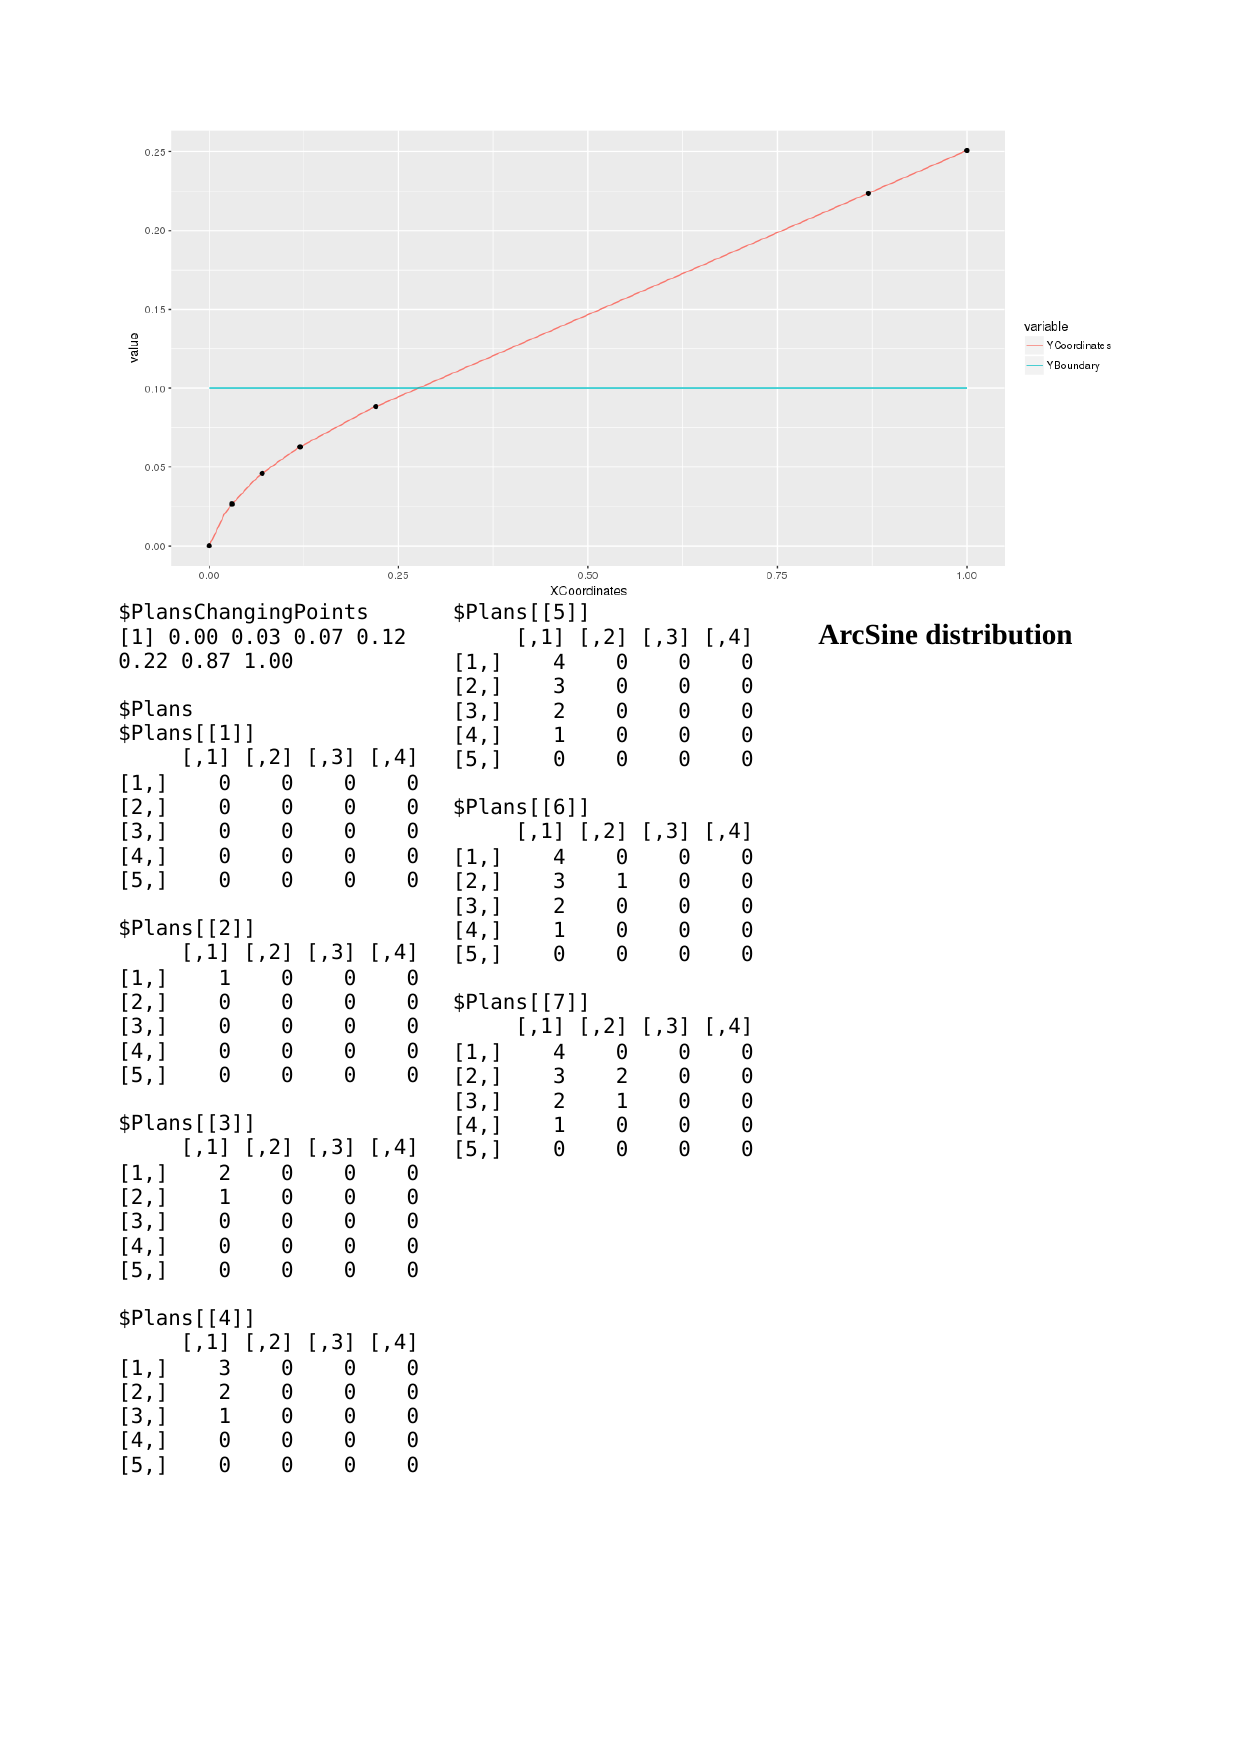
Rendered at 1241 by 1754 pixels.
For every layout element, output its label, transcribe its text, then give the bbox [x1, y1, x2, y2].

text [1,] 0 0 0 0 [118, 771, 453, 795]
text [1,] 4 0 0 0 [453, 1040, 787, 1064]
text $Plans[[3]] [118, 1111, 453, 1135]
text [,1] [,2] [,3] [,4] [453, 625, 787, 650]
text [2,] 0 0 0 0 [118, 795, 453, 819]
text [2,] 1 0 0 0 [118, 1185, 453, 1209]
text [4,] 1 0 0 0 [453, 1113, 787, 1137]
text [,1] [,2] [,3] [,4] [453, 819, 787, 845]
text [5,] 0 0 0 0 [118, 868, 453, 892]
text [3,] 2 0 0 0 [453, 894, 787, 918]
text [3,] 0 0 0 0 [118, 819, 453, 844]
text [5,] 0 0 0 0 [453, 942, 787, 967]
text [1,] 1 0 0 0 [118, 966, 453, 990]
text [4,] 1 0 0 0 [453, 723, 787, 747]
text [5,] 0 0 0 0 [118, 1258, 453, 1282]
text [5,] 0 0 0 0 [453, 747, 787, 772]
text $Plans[[5]] [453, 601, 787, 625]
text [1,] 4 0 0 0 [453, 845, 787, 869]
text [3,] 1 0 0 0 [118, 1404, 453, 1428]
text [3,] 2 0 0 0 [453, 699, 787, 723]
text [5,] 0 0 0 0 [118, 1453, 453, 1477]
text $Plans[[2]] [118, 916, 453, 940]
text $Plans[[7]] [453, 990, 787, 1014]
text [,1] [,2] [,3] [,4] [118, 940, 453, 966]
text $PlansChangingPoints [118, 118, 453, 625]
text [1,] 2 0 0 0 [118, 1161, 453, 1185]
text [3,] 2 1 0 0 [453, 1089, 787, 1113]
text [2,] 3 1 0 0 [453, 869, 787, 894]
text [,1] [,2] [,3] [,4] [118, 745, 453, 771]
text [2,] 3 0 0 0 [453, 674, 787, 699]
text [1] 0.00 0.03 0.07 0.12 0.22 0.87 1.00 [118, 625, 453, 673]
text [4,] 0 0 0 0 [118, 1234, 453, 1258]
text [4,] 0 0 0 0 [118, 1039, 453, 1063]
text [453, 118, 787, 124]
text $Plans[[1]] [118, 721, 453, 745]
text $Plans[[4]] [118, 1306, 453, 1330]
text [4,] 1 0 0 0 [453, 918, 787, 942]
text $Plans[[6]] [453, 795, 787, 819]
text [4,] 0 0 0 0 [118, 1428, 453, 1453]
text [2,] 3 2 0 0 [453, 1064, 787, 1089]
text [1,] 3 0 0 0 [118, 1356, 453, 1380]
text $Plans [118, 697, 453, 721]
text [1,] 4 0 0 0 [453, 650, 787, 674]
text [5,] 0 0 0 0 [118, 1063, 453, 1087]
text [,1] [,2] [,3] [,4] [118, 1135, 453, 1161]
text [2,] 2 0 0 0 [118, 1380, 453, 1404]
text [,1] [,2] [,3] [,4] [453, 1014, 787, 1040]
text [3,] 0 0 0 0 [118, 1209, 453, 1234]
picture [122, 124, 1123, 601]
text [4,] 0 0 0 0 [118, 844, 453, 868]
text [2,] 0 0 0 0 [118, 990, 453, 1014]
text [3,] 0 0 0 0 [118, 1014, 453, 1039]
text [,1] [,2] [,3] [,4] [118, 1330, 453, 1356]
text [5,] 0 0 0 0 [453, 1137, 787, 1161]
